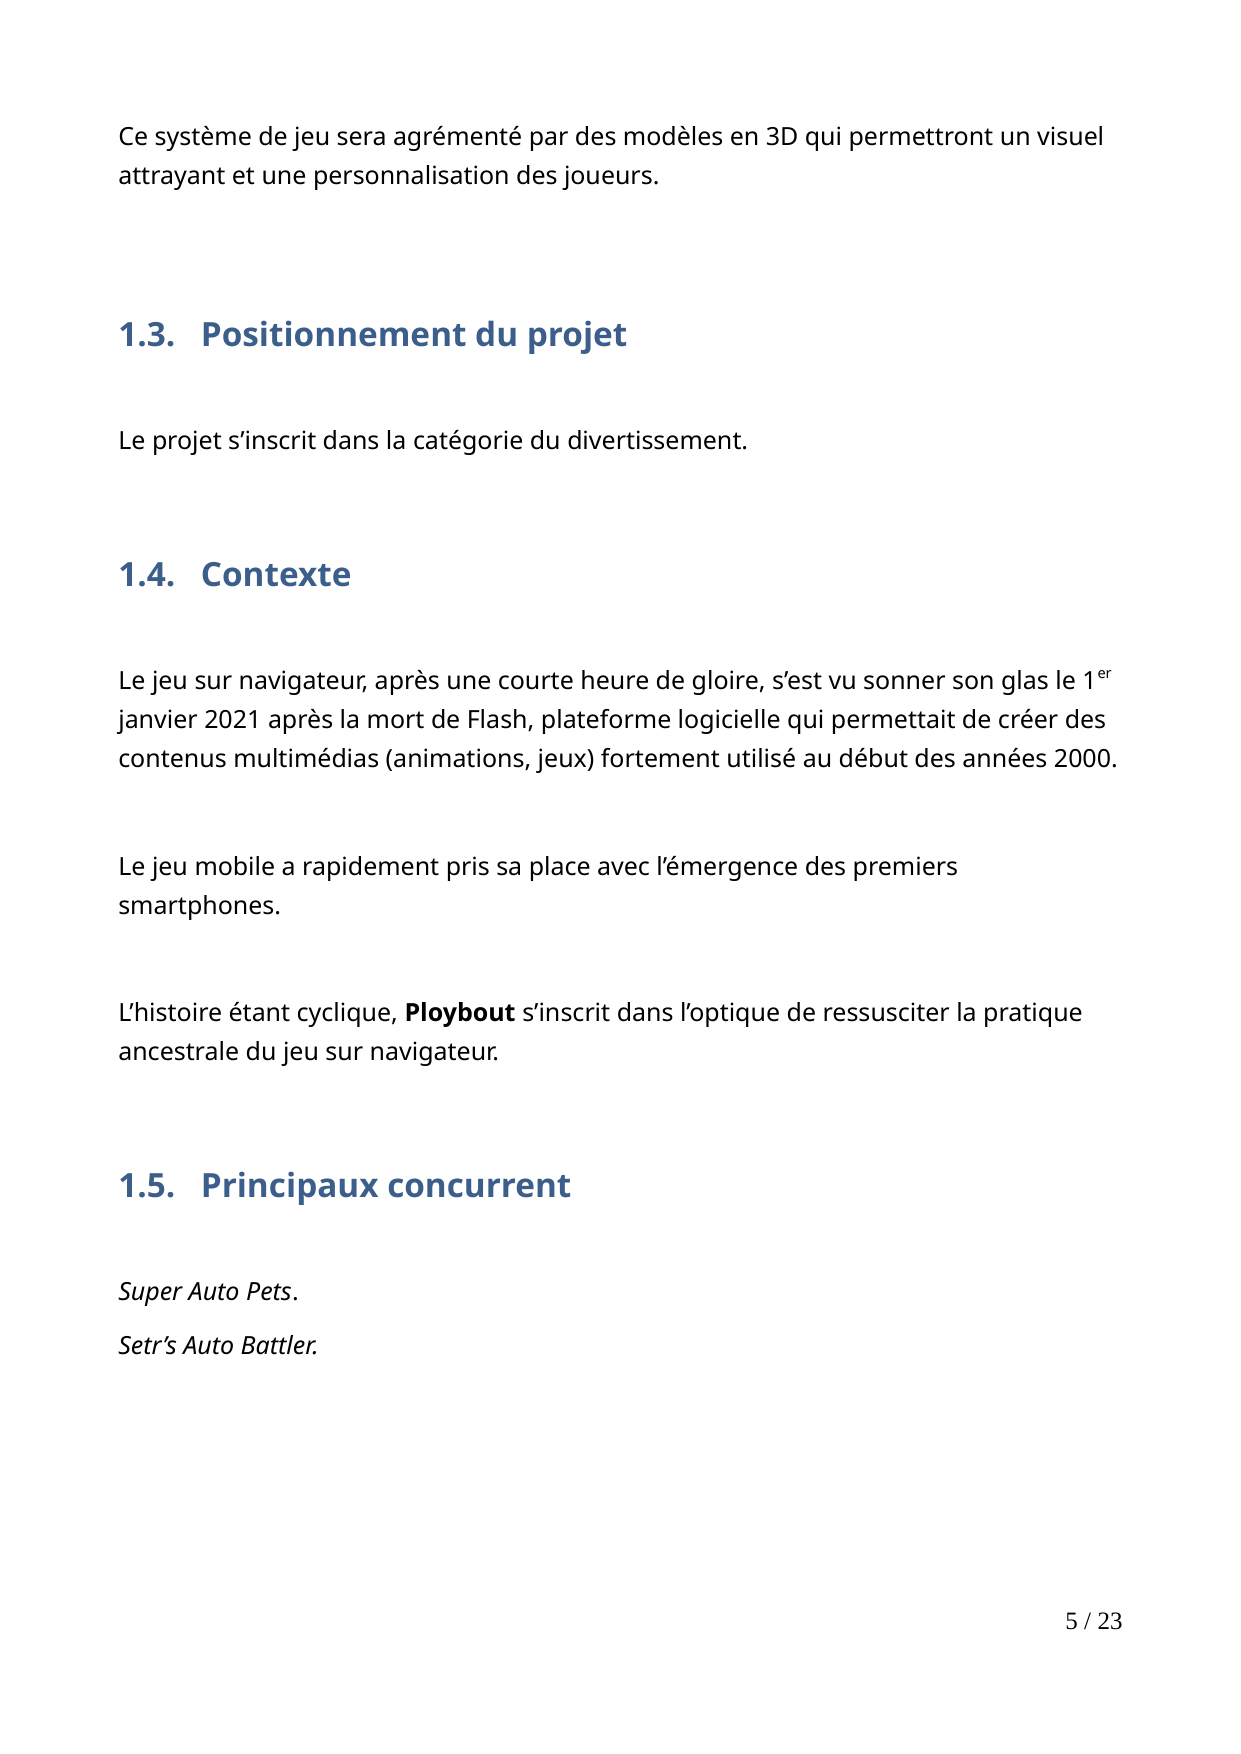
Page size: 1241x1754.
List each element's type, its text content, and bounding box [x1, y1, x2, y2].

text Super Auto Pets. [118, 1274, 1122, 1308]
text Ce système de jeu sera agrémenté par des modèles en 3D qui permettront un visuel attrayant et une personnalisation des joueurs. [118, 118, 1122, 191]
subtitle Principaux concurrent [118, 1162, 1122, 1208]
text Le projet s’inscrit dans la catégorie du divertissement. [118, 422, 1122, 456]
subtitle Contexte [118, 551, 1122, 596]
text Setr’s Auto Battler. [118, 1328, 1122, 1362]
text L’histoire étant cyclique, Ploybout s’inscrit dans l’optique de ressusciter la pratique ancestrale du jeu sur navigateur. [118, 995, 1122, 1068]
subtitle Positionnement du projet [118, 311, 1122, 356]
text Le jeu mobile a rapidement pris sa place avec l’émergence des premiers smartphones. [118, 848, 1122, 921]
text Le jeu sur navigateur, après une courte heure de gloire, s’est vu sonner son glas le 1er janvier 2021 après la mort de Flash, plateforme logicielle qui permettait de créer des contenus multimédias (animations, jeux) fortement utilisé au début des années 2000. [118, 662, 1122, 775]
